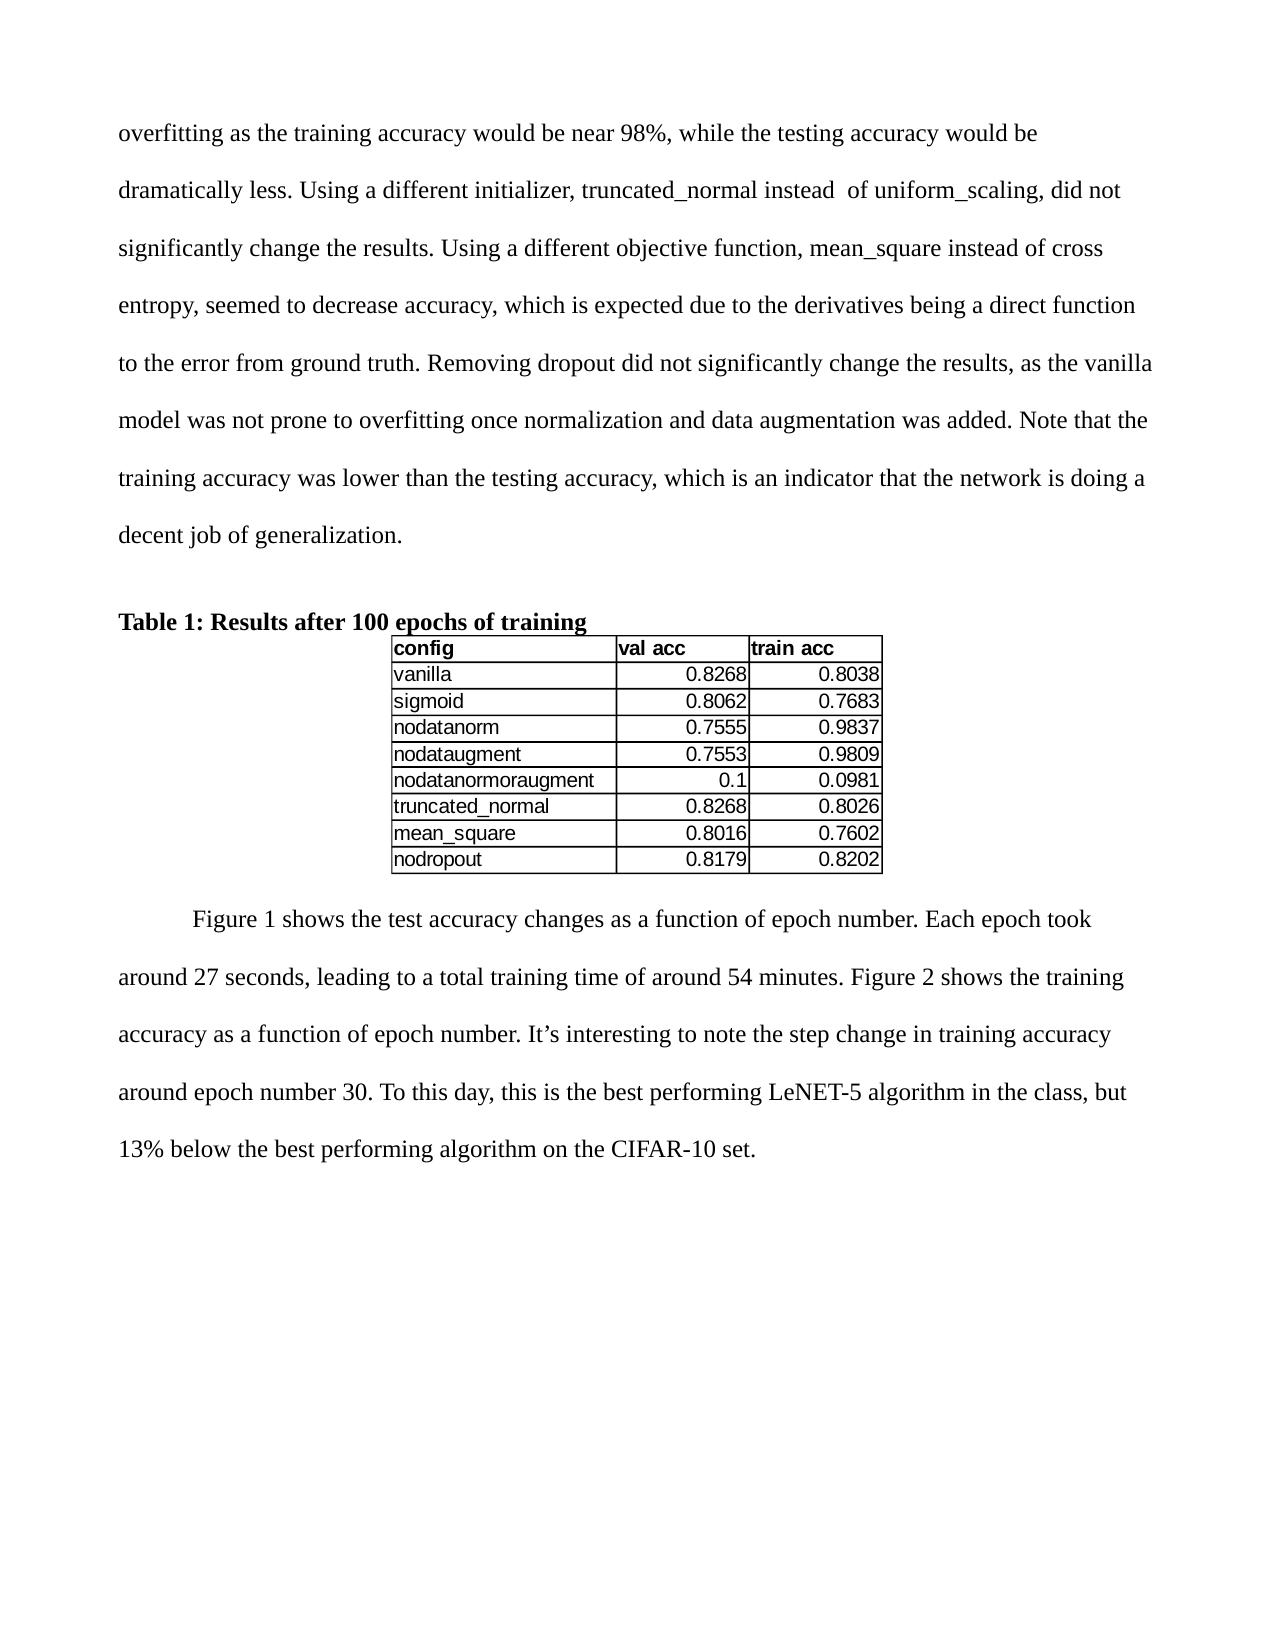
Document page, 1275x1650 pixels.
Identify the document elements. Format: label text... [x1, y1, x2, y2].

text Table 1: Results after 100 epochs of training [118, 607, 1157, 636]
text Figure 1 shows the test accuracy changes as a function of epoch number. Each epoch took around 27 seconds, leading to a total training time of around 54 minutes. Figure 2 shows the training accuracy as a function of epoch number. It’s interesting to note the step change in training accuracy around epoch number 30. To this day, this is the best performing LeNET-5 algorithm in the class, but 13% below the best performing algorithm on the CIFAR-10 set. [118, 904, 1157, 1163]
text overfitting as the training accuracy would be near 98%, while the testing accuracy would be dramatically less. Using a different initializer, truncated_normal instead of uniform_scaling, did not significantly change the results. Using a different objective function, mean_square instead of cross entropy, seemed to decrease accuracy, which is expected due to the derivatives being a direct function to the error from ground truth. Removing dropout did not significantly change the results, as the vanilla model was not prone to overfitting once normalization and data augmentation was added. Note that the training accuracy was lower than the testing accuracy, which is an indicator that the network is doing a decent job of generalization. [118, 118, 1157, 549]
